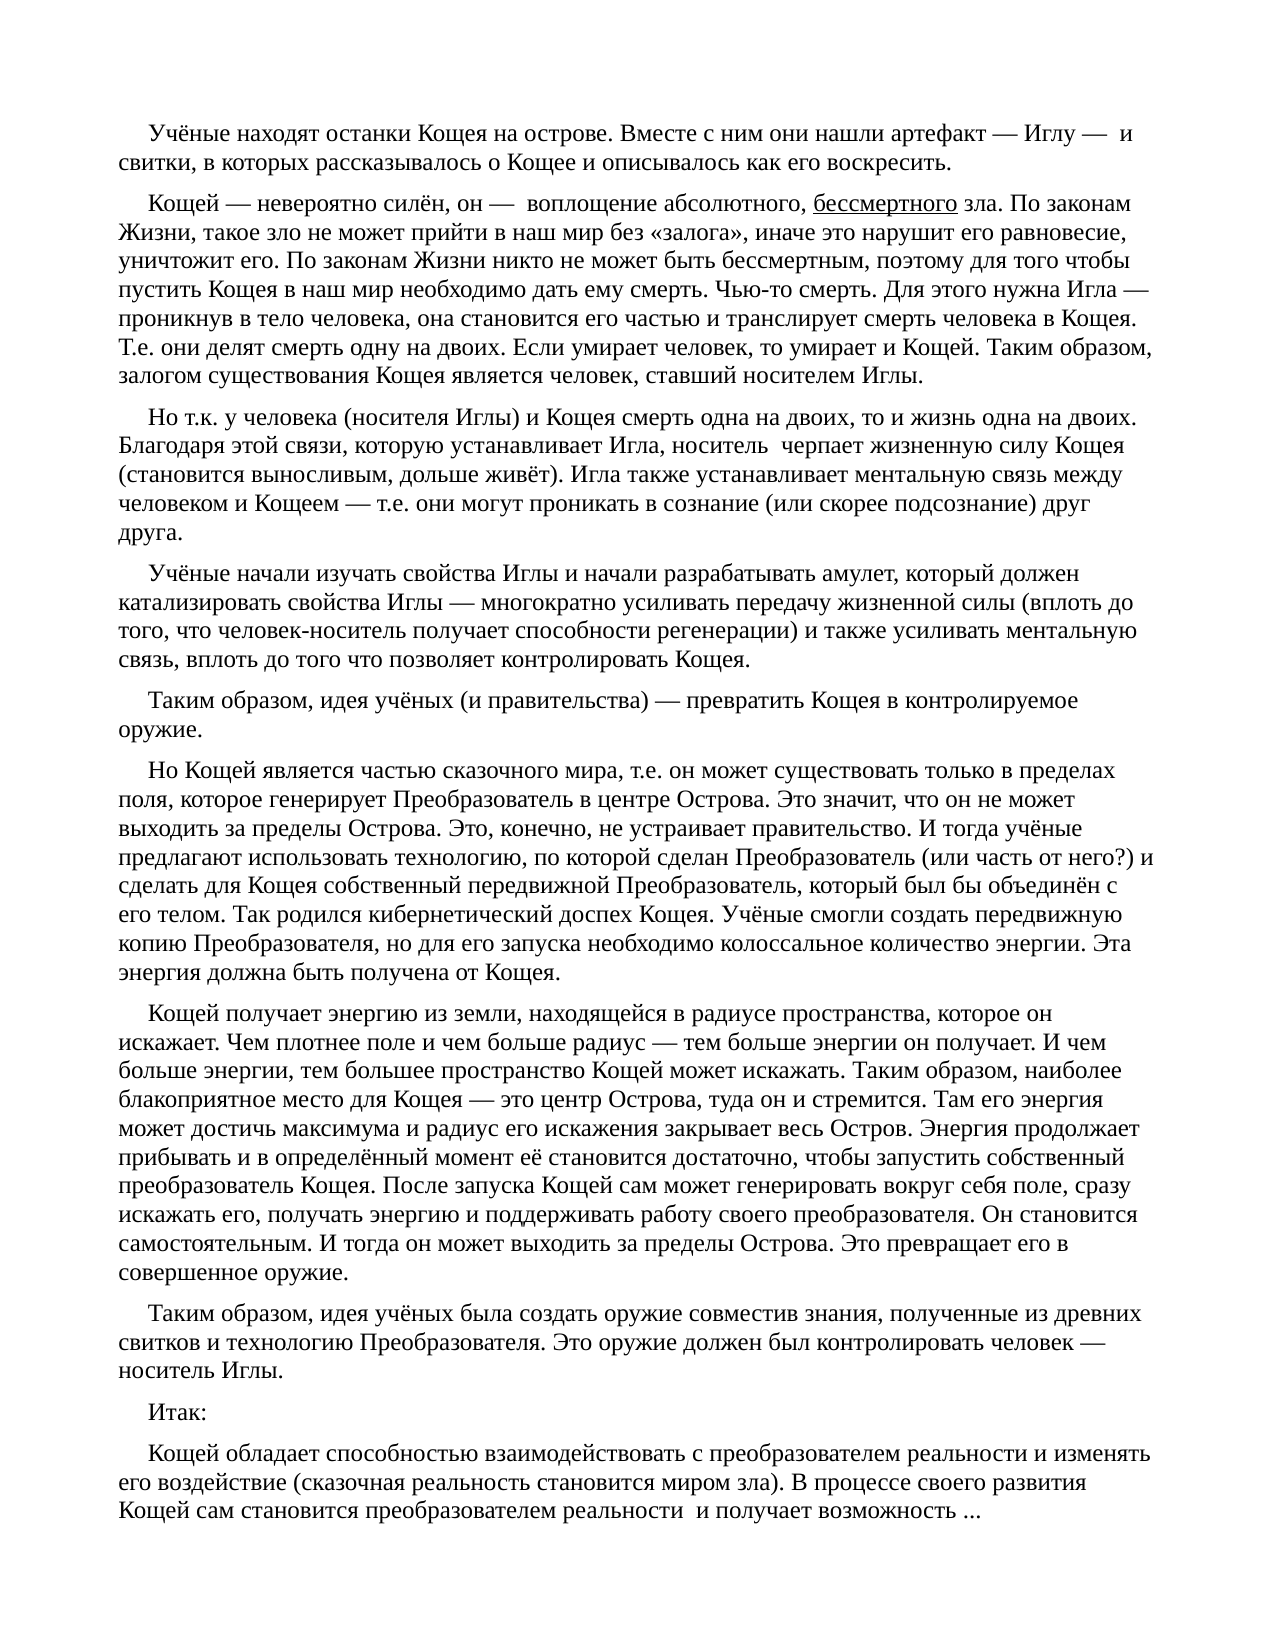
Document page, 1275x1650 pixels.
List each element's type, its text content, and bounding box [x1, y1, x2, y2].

text Кощей получает энергию из земли, находящейся в радиусе пространства, которое он искажает. Чем плотнее поле и чем больше радиус — тем больше энергии он получает. И чем больше энергии, тем большее пространство Кощей может искажать. Таким образом, наиболее блакоприятное место для Кощея — это центр Острова, туда он и стремится. Там его энергия может достичь максимума и радиус его искажения закрывает весь Остров. Энергия продолжает прибывать и в определённый момент её становится достаточно, чтобы запустить собственный преобразователь Кощея. После запуска Кощей сам может генерировать вокруг себя поле, сразу искажать его, получать энергию и поддерживать работу своего преобразователя. Он становится самостоятельным. И тогда он может выходить за пределы Острова. Это превращает его в совершенное оружие. [118, 998, 1157, 1286]
text Но т.к. у человека (носителя Иглы) и Кощея смерть одна на двоих, то и жизнь одна на двоих. Благодаря этой связи, которую устанавливает Игла, носитель черпает жизненную силу Кощея (становится выносливым, дольше живёт). Игла также устанавливает ментальную связь между человеком и Кощеем — т.е. они могут проникать в сознание (или скорее подсознание) друг друга. [118, 402, 1157, 546]
text Кощей — невероятно силён, он — воплощение абсолютного, бессмертного зла. По законам Жизни, такое зло не может прийти в наш мир без «залога», иначе это нарушит его равновесие, уничтожит его. По законам Жизни никто не может быть бессмертным, поэтому для того чтобы пустить Кощея в наш мир необходимо дать ему смерть. Чью-то смерть. Для этого нужна Игла — проникнув в тело человека, она становится его частью и транслирует смерть человека в Кощея. Т.е. они делят смерть одну на двоих. Если умирает человек, то умирает и Кощей. Таким образом, залогом существования Кощея является человек, ставший носителем Иглы. [118, 188, 1157, 389]
text Но Кощей является частью сказочного мира, т.е. он может существовать только в пределах поля, которое генерирует Преобразователь в центре Острова. Это значит, что он не может выходить за пределы Острова. Это, конечно, не устраивает правительство. И тогда учёные предлагают использовать технологию, по которой сделан Преобразователь (или часть от него?) и сделать для Кощея собственный передвижной Преобразователь, который был бы объединён с его телом. Так родился кибернетический доспех Кощея. Учёные смогли создать передвижную копию Преобразователя, но для его запуска необходимо колоссальное количество энергии. Эта энергия должна быть получена от Кощея. [118, 756, 1157, 986]
text Учёные находят останки Кощея на острове. Вместе с ним они нашли артефакт — Иглу — и свитки, в которых рассказывалось о Кощее и описывалось как его воскресить. [118, 118, 1157, 176]
text Таким образом, идея учёных была создать оружие совместив знания, полученные из древних свитков и технологию Преобразователя. Это оружие должен был контролировать человек — носитель Иглы. [118, 1298, 1157, 1384]
text Учёные начали изучать свойства Иглы и начали разрабатывать амулет, который должен катализировать свойства Иглы — многократно усиливать передачу жизненной силы (вплоть до того, что человек-носитель получает способности регенерации) и также усиливать ментальную связь, вплоть до того что позволяет контролировать Кощея. [118, 558, 1157, 673]
text Таким образом, идея учёных (и правительства) — превратить Кощея в контролируемое оружие. [118, 686, 1157, 743]
text Итак: [118, 1397, 1157, 1426]
text Кощей обладает способностью взаимодействовать с преобразователем реальности и изменять его воздействие (сказочная реальность становится миром зла). В процессе своего развития Кощей сам становится преобразователем реальности и получает возможность ... [118, 1438, 1157, 1524]
